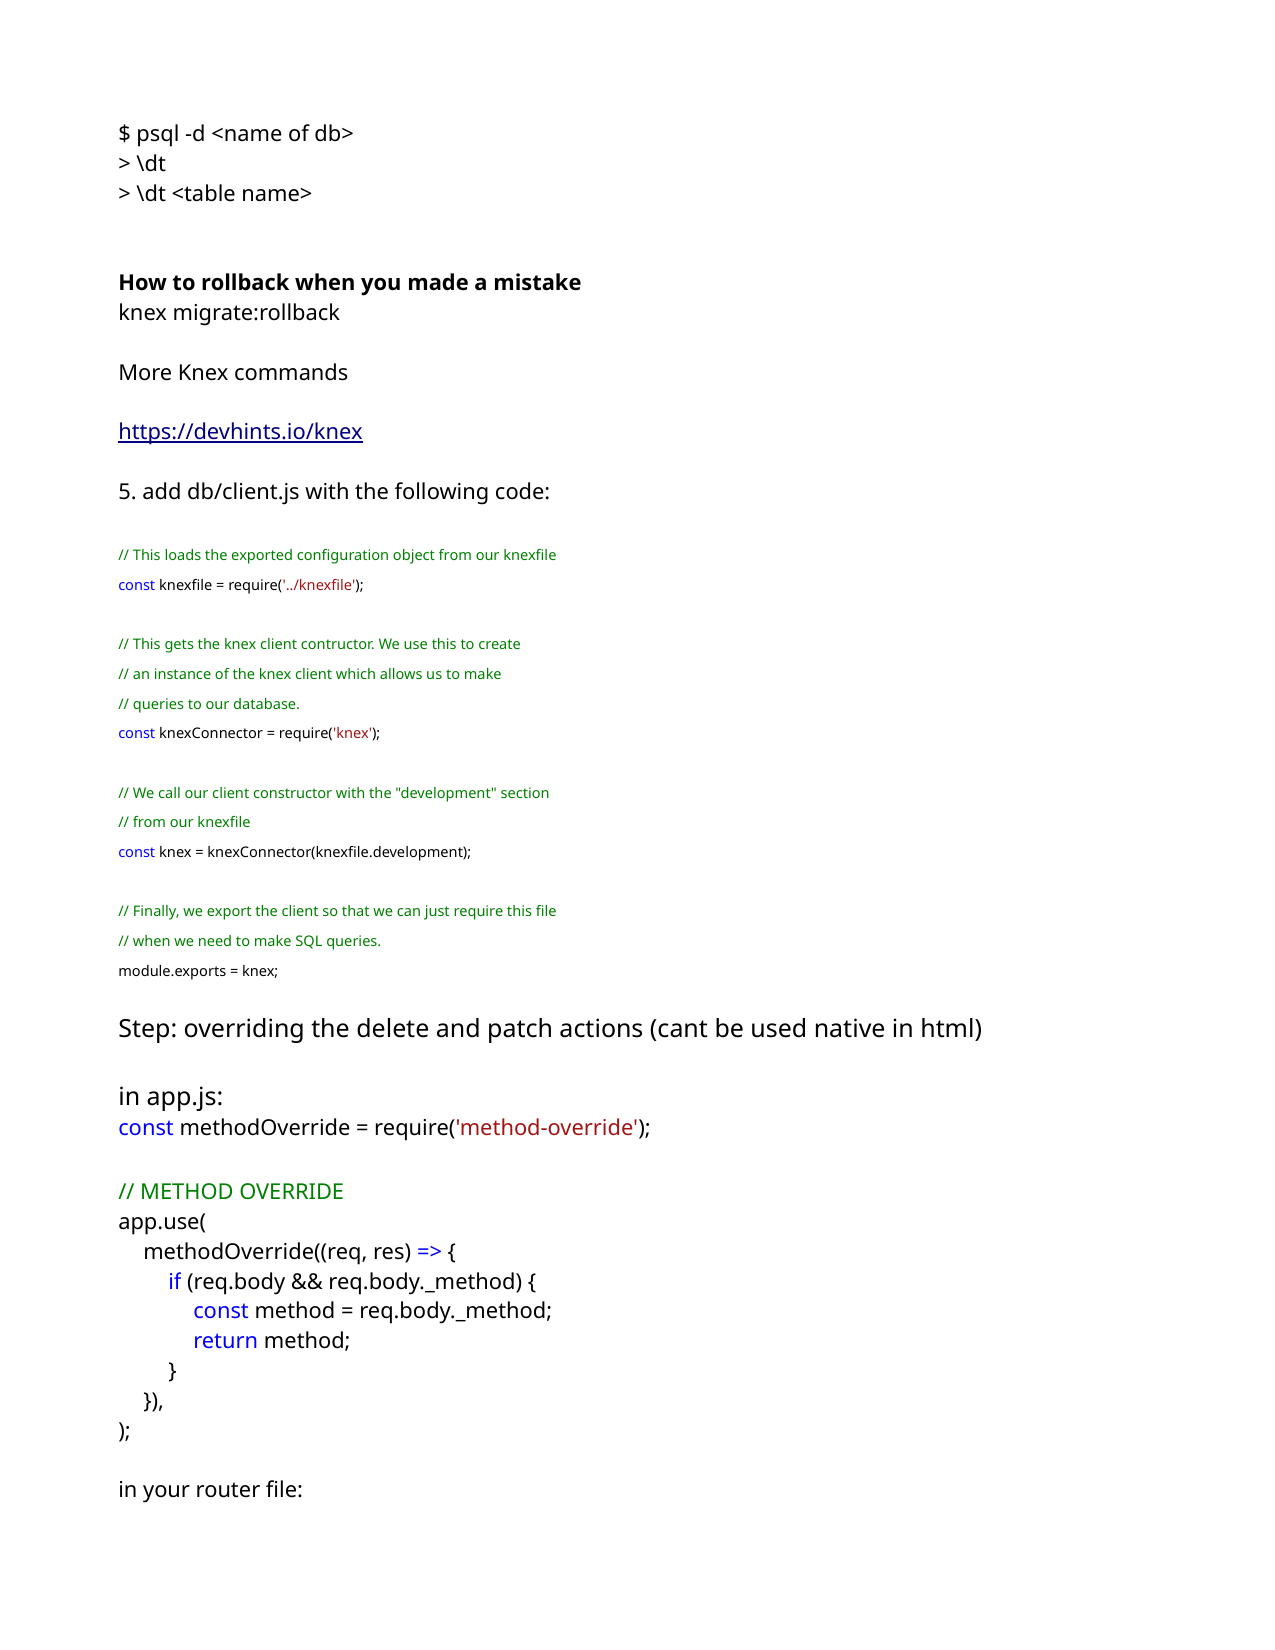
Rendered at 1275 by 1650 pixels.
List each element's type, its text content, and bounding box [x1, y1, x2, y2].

text in your router file: [118, 1474, 1157, 1504]
text // We call our client constructor with the "development" section [118, 773, 1157, 802]
text // from our knexfile [118, 802, 1157, 832]
text in app.js: [118, 1078, 1157, 1112]
text https://devhints.io/knex [118, 416, 1157, 446]
text 5. add db/client.js with the following code: [118, 476, 1157, 505]
text // This loads the exported configuration object from our knexfile [118, 535, 1157, 565]
text const knexConnector = require('knex'); [118, 713, 1157, 743]
text // METHOD OVERRIDE [118, 1176, 1157, 1206]
text } [118, 1355, 1157, 1385]
text > \dt [118, 148, 1157, 178]
text methodOverride((req, res) => { [118, 1236, 1157, 1266]
text const knex = knexConnector(knexfile.development); [118, 832, 1157, 862]
text app.use( [118, 1206, 1157, 1236]
text $ psql -d <name of db> [118, 118, 1157, 148]
text const knexfile = require('../knexfile'); [118, 565, 1157, 594]
text knex migrate:rollback [118, 297, 1157, 327]
text > \dt <table name> [118, 178, 1157, 207]
text return method; [118, 1325, 1157, 1355]
text How to rollback when you made a mistake [118, 267, 1157, 297]
text const methodOverride = require('method-override'); [118, 1112, 1157, 1142]
text }), [118, 1385, 1157, 1414]
text module.exports = knex; [118, 951, 1157, 981]
text More Knex commands [118, 356, 1157, 386]
text // queries to our database. [118, 684, 1157, 713]
text // This gets the knex client contructor. We use this to create [118, 624, 1157, 654]
text // Finally, we export the client so that we can just require this file [118, 891, 1157, 921]
text if (req.body && req.body._method) { [118, 1266, 1157, 1295]
text const method = req.body._method; [118, 1295, 1157, 1325]
text Step: overriding the delete and patch actions (cant be used native in html) [118, 1010, 1157, 1044]
text ); [118, 1414, 1157, 1444]
text // an instance of the knex client which allows us to make [118, 654, 1157, 684]
text // when we need to make SQL queries. [118, 921, 1157, 951]
